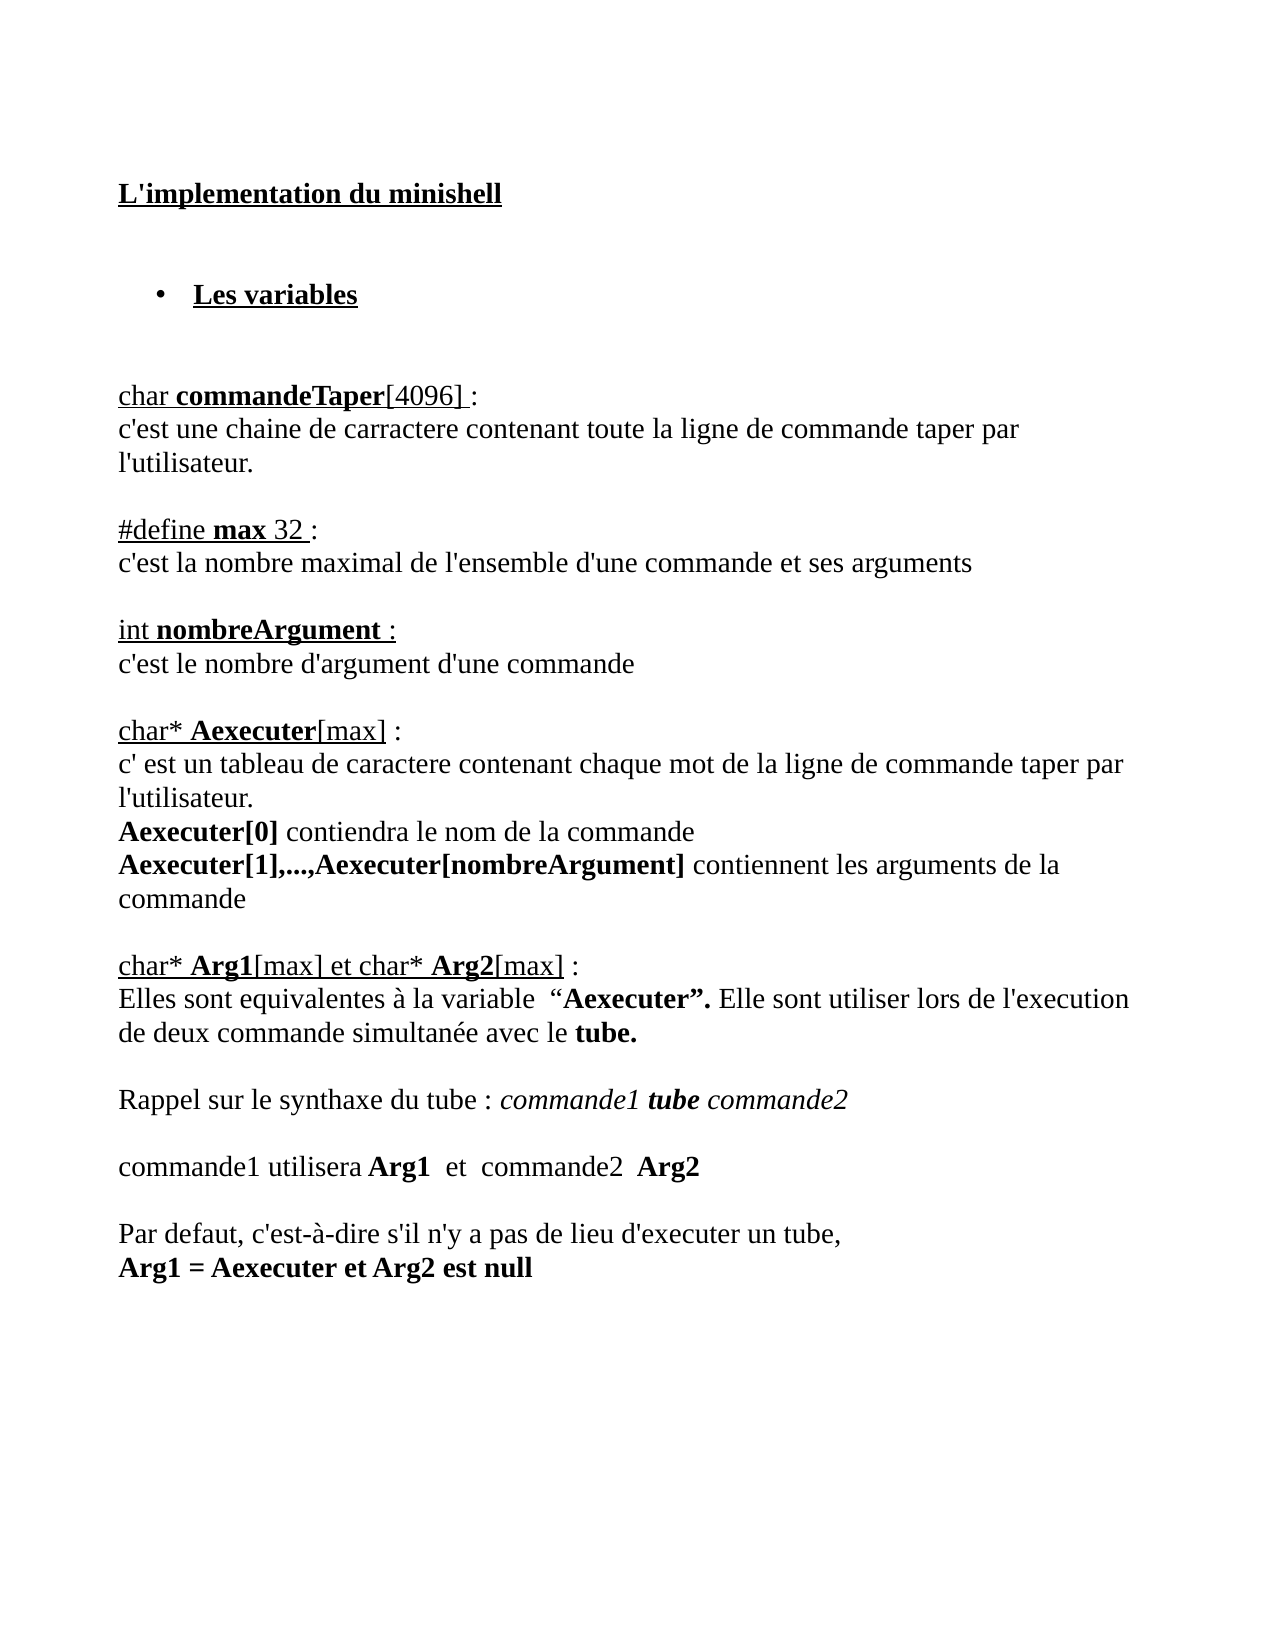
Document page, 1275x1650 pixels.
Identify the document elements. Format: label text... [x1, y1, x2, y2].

text c'est une chaine de carractere contenant toute la ligne de commande taper par l'utilisateur. [118, 411, 1157, 478]
text c' est un tableau de caractere contenant chaque mot de la ligne de commande taper par l'utilisateur. [118, 747, 1157, 814]
text Elles sont equivalentes à la variable “Aexecuter”. Elle sont utiliser lors de l'execution de deux commande simultanée avec le tube. [118, 981, 1157, 1048]
text Aexecuter[0] contiendra le nom de la commande [118, 814, 1157, 847]
text Aexecuter[1],...,Aexecuter[nombreArgument] contiennent les arguments de la commande [118, 847, 1157, 914]
text int nombreArgument : [118, 612, 1157, 646]
text char* Arg1[max] et char* Arg2[max] : [118, 948, 1157, 981]
text L'implementation du minishell [118, 176, 1157, 210]
text #define max 32 : [118, 512, 1157, 545]
text char* Aexecuter[max] : [118, 713, 1157, 747]
text Rappel sur le synthaxe du tube : commande1 tube commande2 [118, 1082, 1157, 1116]
text c'est le nombre d'argument d'une commande [118, 646, 1157, 679]
text c'est la nombre maximal de l'ensemble d'une commande et ses arguments [118, 545, 1157, 579]
text char commandeTaper[4096] : [118, 378, 1157, 411]
list Les variables [156, 277, 1157, 311]
text Arg1 = Aexecuter et Arg2 est null [118, 1250, 1157, 1283]
text commande1 utilisera Arg1 et commande2 Arg2 [118, 1149, 1157, 1183]
text Par defaut, c'est-à-dire s'il n'y a pas de lieu d'executer un tube, [118, 1216, 1157, 1250]
